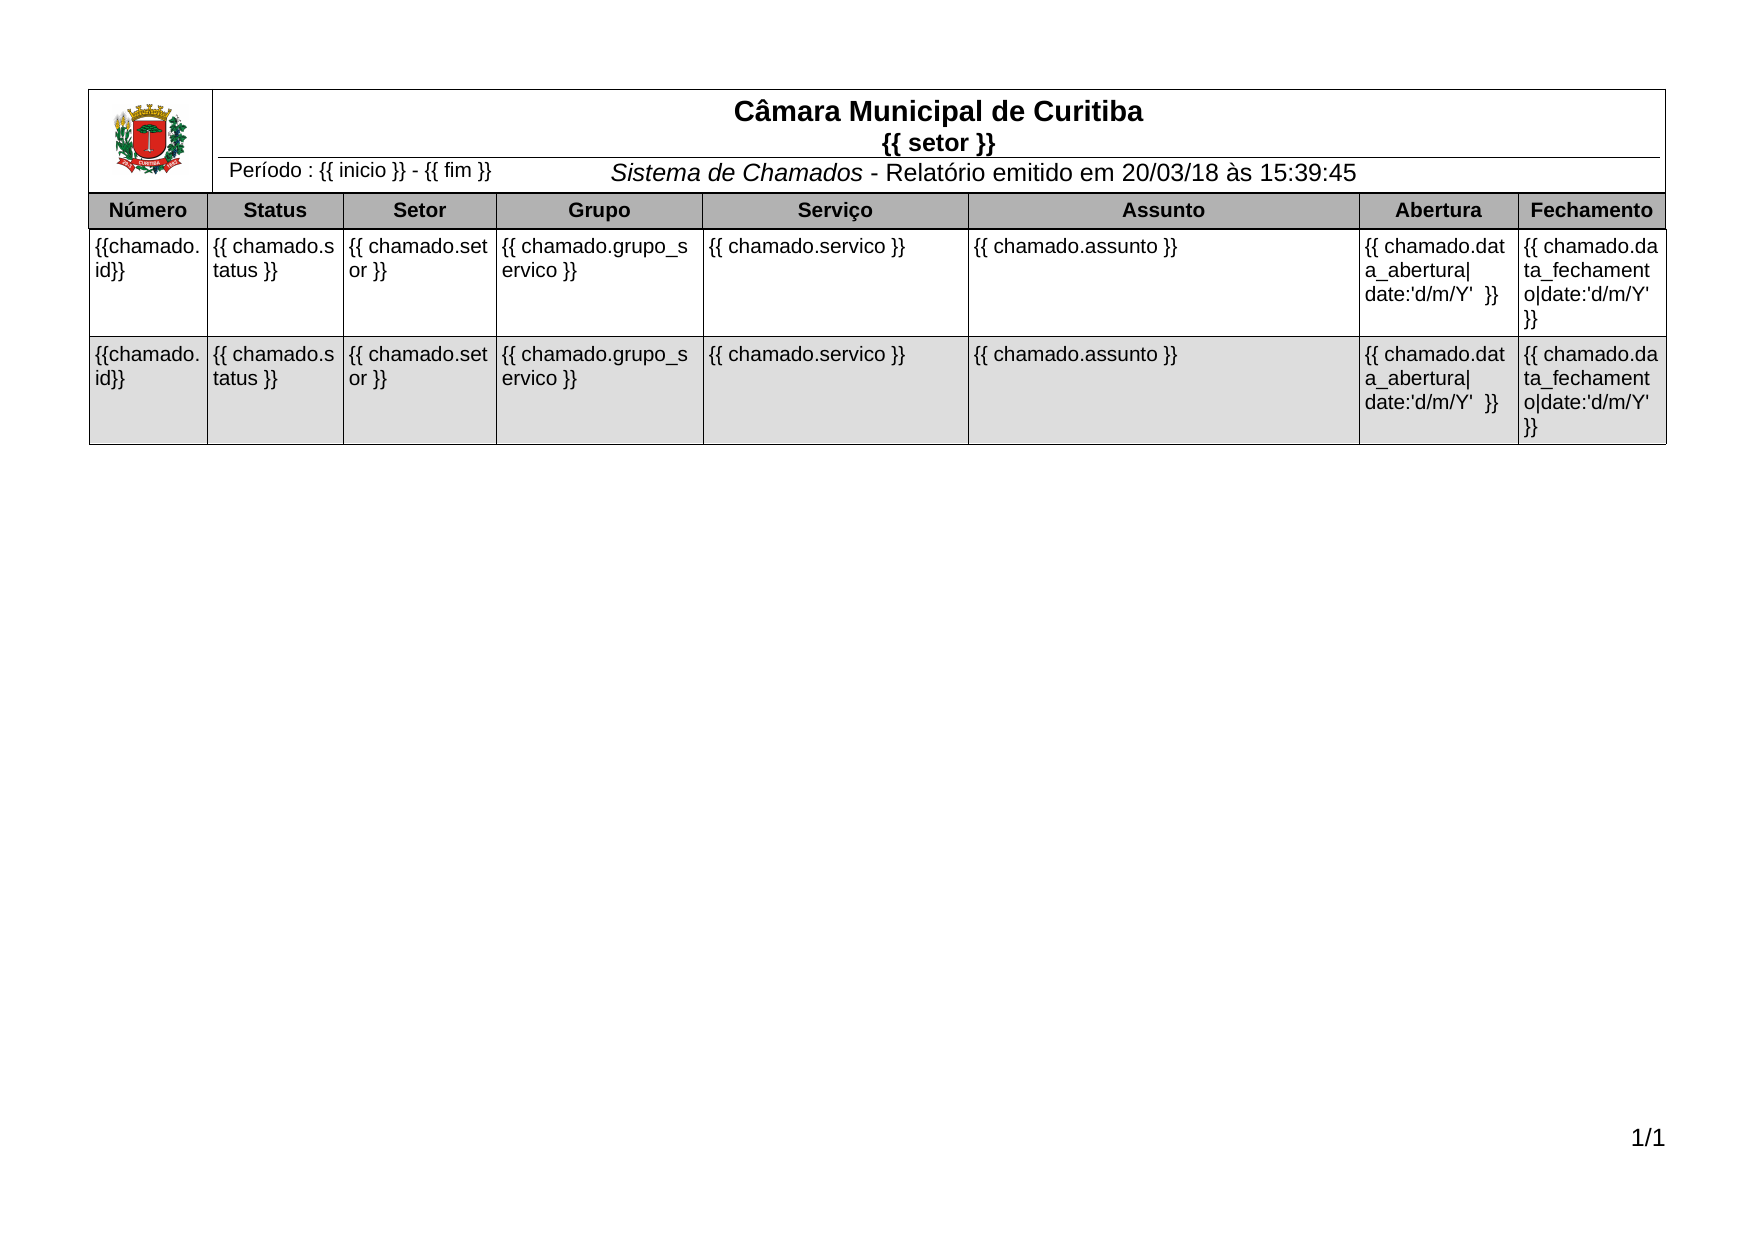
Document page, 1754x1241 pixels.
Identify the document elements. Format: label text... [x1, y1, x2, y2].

table_header {{ chamado.servico }} [704, 230, 968, 336]
table_header {{ chamado.status }} [208, 230, 343, 336]
table_header {{chamado.id}} [90, 337, 207, 443]
table_header {{ chamado.assunto }} [969, 230, 1359, 336]
table_header {{chamado.id}} [90, 230, 207, 336]
table_header {{ chamado.setor }} [344, 337, 496, 443]
table_header {{ chamado.data_abertura|date:'d/m/Y' }} [1360, 337, 1518, 443]
table_header {{ chamado.data_abertura|date:'d/m/Y' }} [1360, 230, 1518, 336]
table_header {{ chamado.data_fechamento|date:'d/m/Y' }} [1519, 230, 1666, 336]
table_header {{ chamado.grupo_servico }} [497, 230, 703, 336]
table_header {{ chamado.data_fechamento|date:'d/m/Y' }} [1519, 337, 1666, 443]
picture [112, 104, 189, 175]
table_header {{ chamado.setor }} [344, 230, 496, 336]
table_header {{ chamado.status }} [208, 337, 343, 443]
table_header {{ chamado.assunto }} [969, 337, 1359, 443]
table_header {{ chamado.grupo_servico }} [497, 337, 703, 443]
table_header {{ chamado.servico }} [704, 337, 968, 443]
